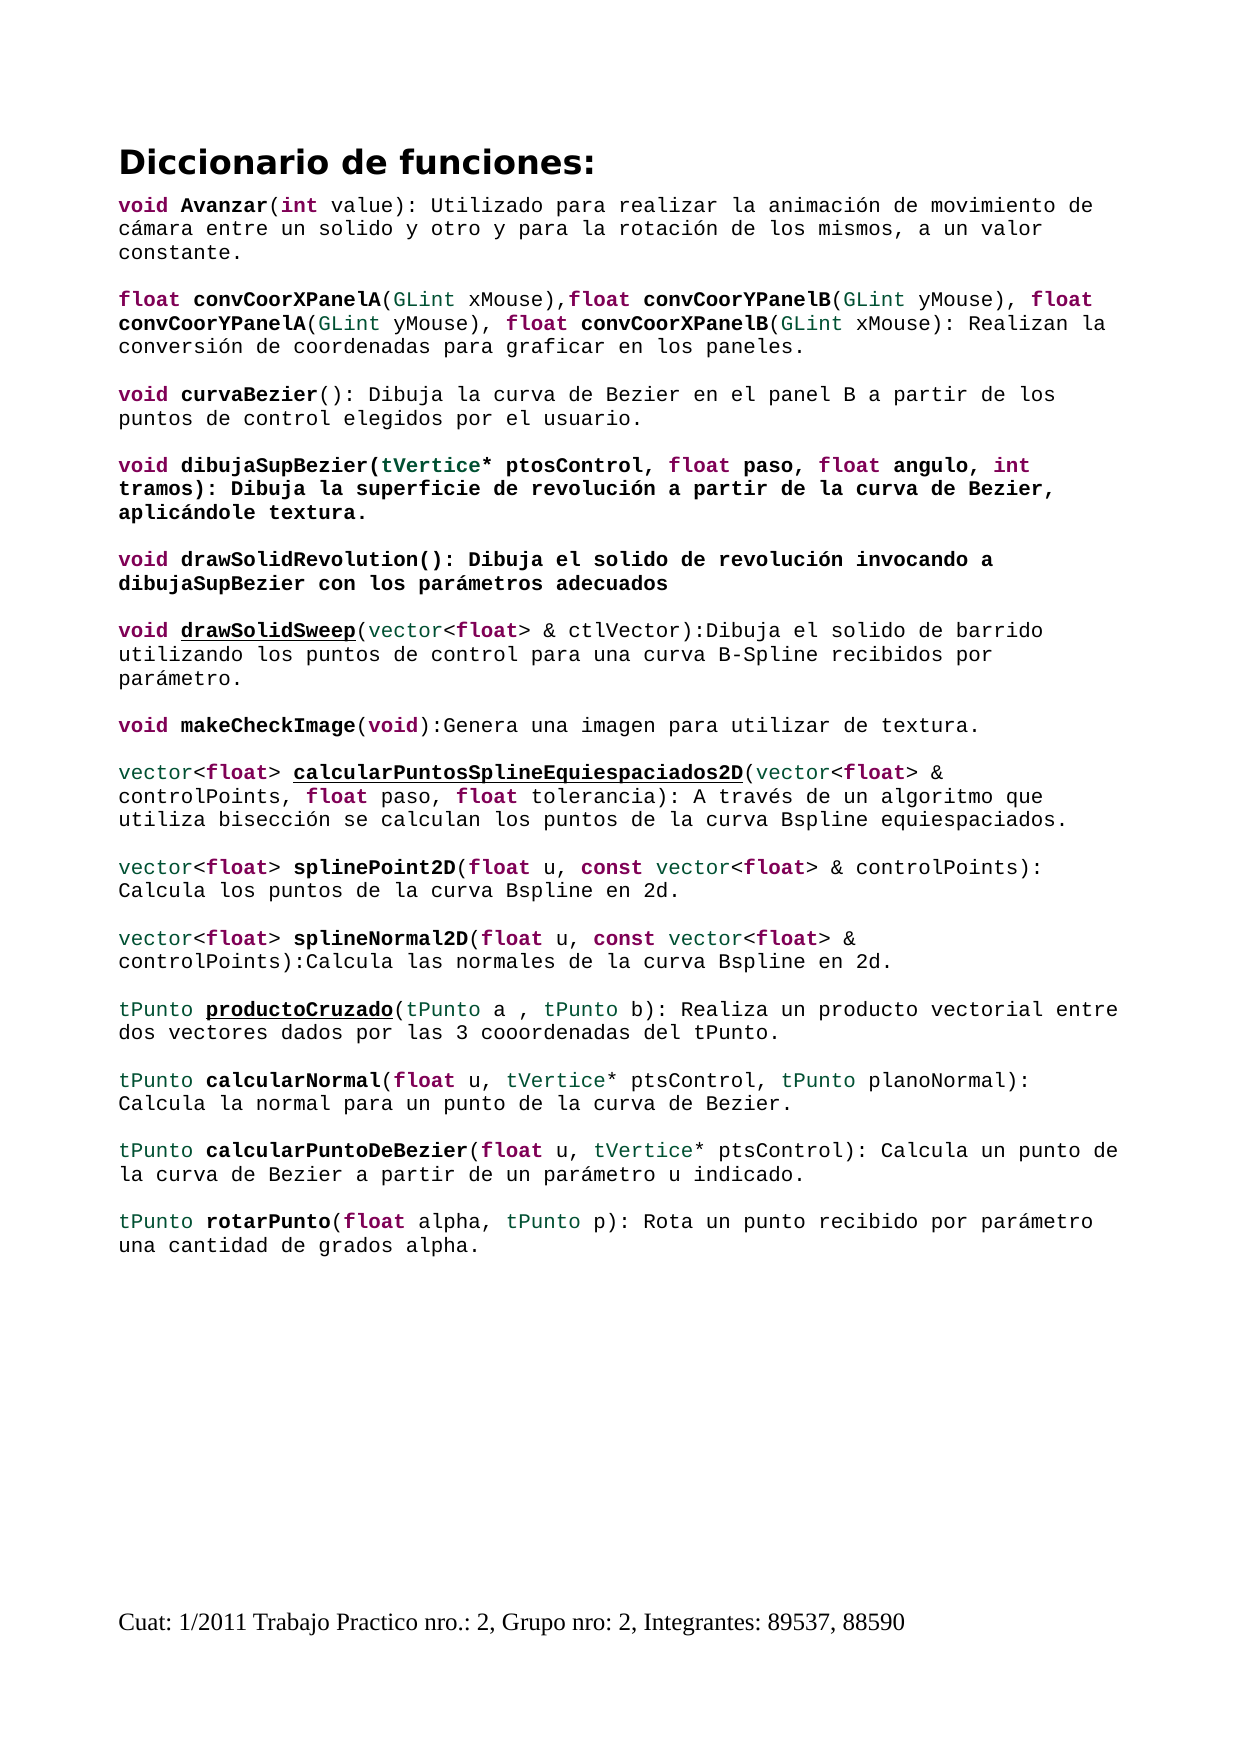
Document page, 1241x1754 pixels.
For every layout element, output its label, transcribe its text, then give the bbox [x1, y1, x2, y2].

text void Avanzar(int value): Utilizado para realizar la animación de movimiento de cámara entre un solido y otro y para la rotación de los mismos, a un valor constante. [118, 195, 1122, 266]
text void makeCheckImage(void):Genera una imagen para utilizar de textura. [118, 715, 1122, 738]
text float convCoorXPanelA(GLint xMouse),float convCoorYPanelB(GLint yMouse), float convCoorYPanelA(GLint yMouse), float convCoorXPanelB(GLint xMouse): Realizan la conversión de coordenadas para graficar en los paneles. [118, 289, 1122, 360]
text vector<float> splinePoint2D(float u, const vector<float> & controlPoints): Calcula los puntos de la curva Bspline en 2d. [118, 857, 1122, 904]
text tPunto productoCruzado(tPunto a , tPunto b): Realiza un producto vectorial entre dos vectores dados por las 3 cooordenadas del tPunto. [118, 999, 1122, 1046]
text void drawSolidRevolution(): Dibuja el solido de revolución invocando a dibujaSupBezier con los parámetros adecuados [118, 549, 1122, 597]
subtitle Diccionario de funciones: [118, 143, 1122, 182]
text tPunto calcularPuntoDeBezier(float u, tVertice* ptsControl): Calcula un punto de la curva de Bezier a partir de un parámetro u indicado. [118, 1141, 1122, 1188]
text void dibujaSupBezier(tVertice* ptosControl, float paso, float angulo, int tramos): Dibuja la superficie de revolución a partir de la curva de Bezier, aplicándole textura. [118, 455, 1122, 526]
text tPunto rotarPunto(float alpha, tPunto p): Rota un punto recibido por parámetro una cantidad de grados alpha. [118, 1211, 1122, 1259]
text vector<float> calcularPuntosSplineEquiespaciados2D(vector<float> & controlPoints, float paso, float tolerancia): A través de un algoritmo que utiliza bisección se calculan los puntos de la curva Bspline equiespaciados. [118, 762, 1122, 833]
text void drawSolidSweep(vector<float> & ctlVector):Dibuja el solido de barrido utilizando los puntos de control para una curva B-Spline recibidos por parámetro. [118, 620, 1122, 691]
text vector<float> splineNormal2D(float u, const vector<float> & controlPoints):Calcula las normales de la curva Bspline en 2d. [118, 928, 1122, 975]
text tPunto calcularNormal(float u, tVertice* ptsControl, tPunto planoNormal): Calcula la normal para un punto de la curva de Bezier. [118, 1069, 1122, 1117]
text void curvaBezier(): Dibuja la curva de Bezier en el panel B a partir de los puntos de control elegidos por el usuario. [118, 384, 1122, 431]
